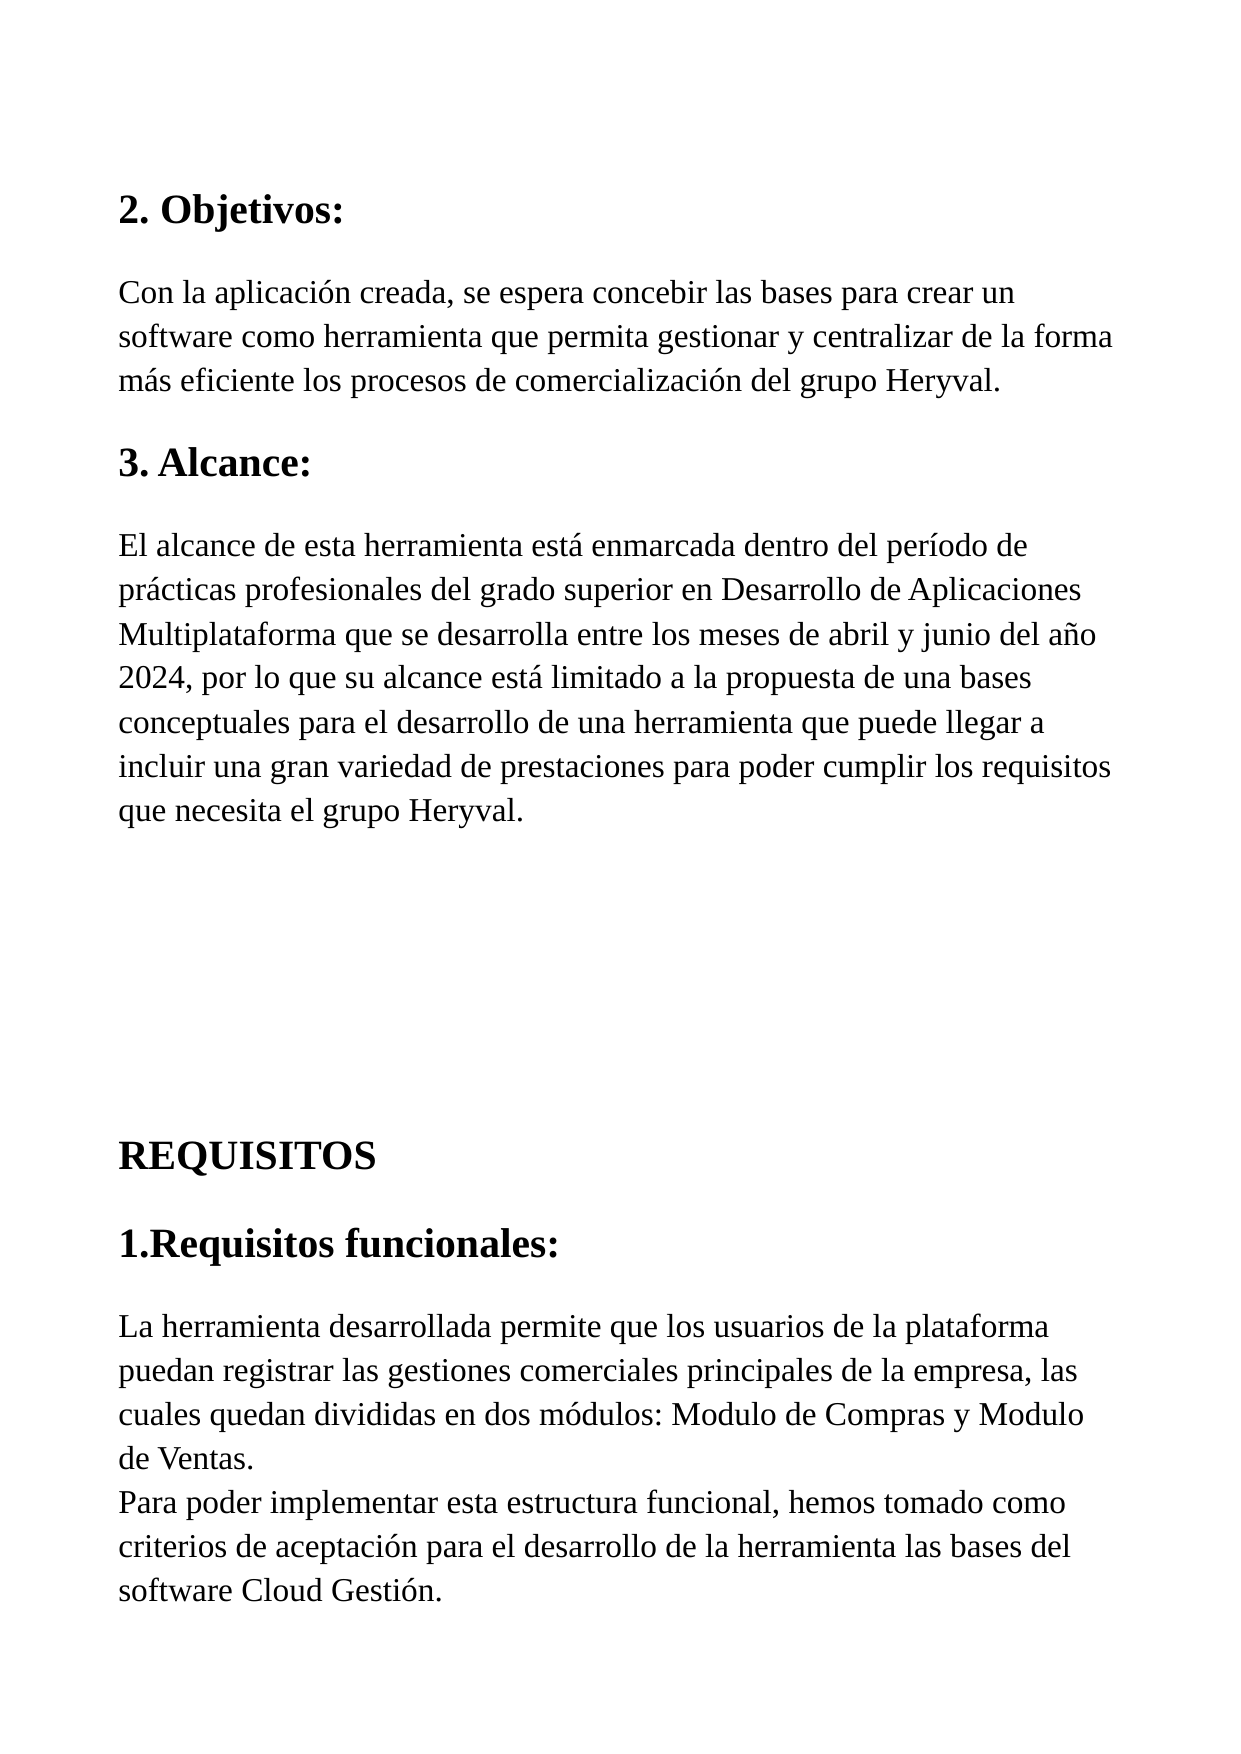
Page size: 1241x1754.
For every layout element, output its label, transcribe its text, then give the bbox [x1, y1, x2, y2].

text El alcance de esta herramienta está enmarcada dentro del período de prácticas profesionales del grado superior en Desarrollo de Aplicaciones Multiplataforma que se desarrolla entre los meses de abril y junio del año 2024, por lo que su alcance está limitado a la propuesta de una bases conceptuales para el desarrollo de una herramienta que puede llegar a incluir una gran variedad de prestaciones para poder cumplir los requisitos que necesita el grupo Heryval. [118, 526, 1122, 828]
text 3. Alcance: [118, 437, 1122, 485]
text La herramienta desarrollada permite que los usuarios de la plataforma puedan registrar las gestiones comerciales principales de la empresa, las cuales quedan divididas en dos módulos: Modulo de Compras y Modulo de Ventas. [118, 1306, 1122, 1477]
text 1.Requisitos funcionales: [118, 1218, 1122, 1266]
text 2. Objetivos: [118, 184, 1122, 232]
text REQUISITOS [118, 1130, 1122, 1178]
text Para poder implementar esta estructura funcional, hemos tomado como criterios de aceptación para el desarrollo de la herramienta las bases del software Cloud Gestión. [118, 1483, 1122, 1609]
text Con la aplicación creada, se espera concebir las bases para crear un software como herramienta que permita gestionar y centralizar de la forma más eficiente los procesos de comercialización del grupo Heryval. [118, 272, 1122, 399]
